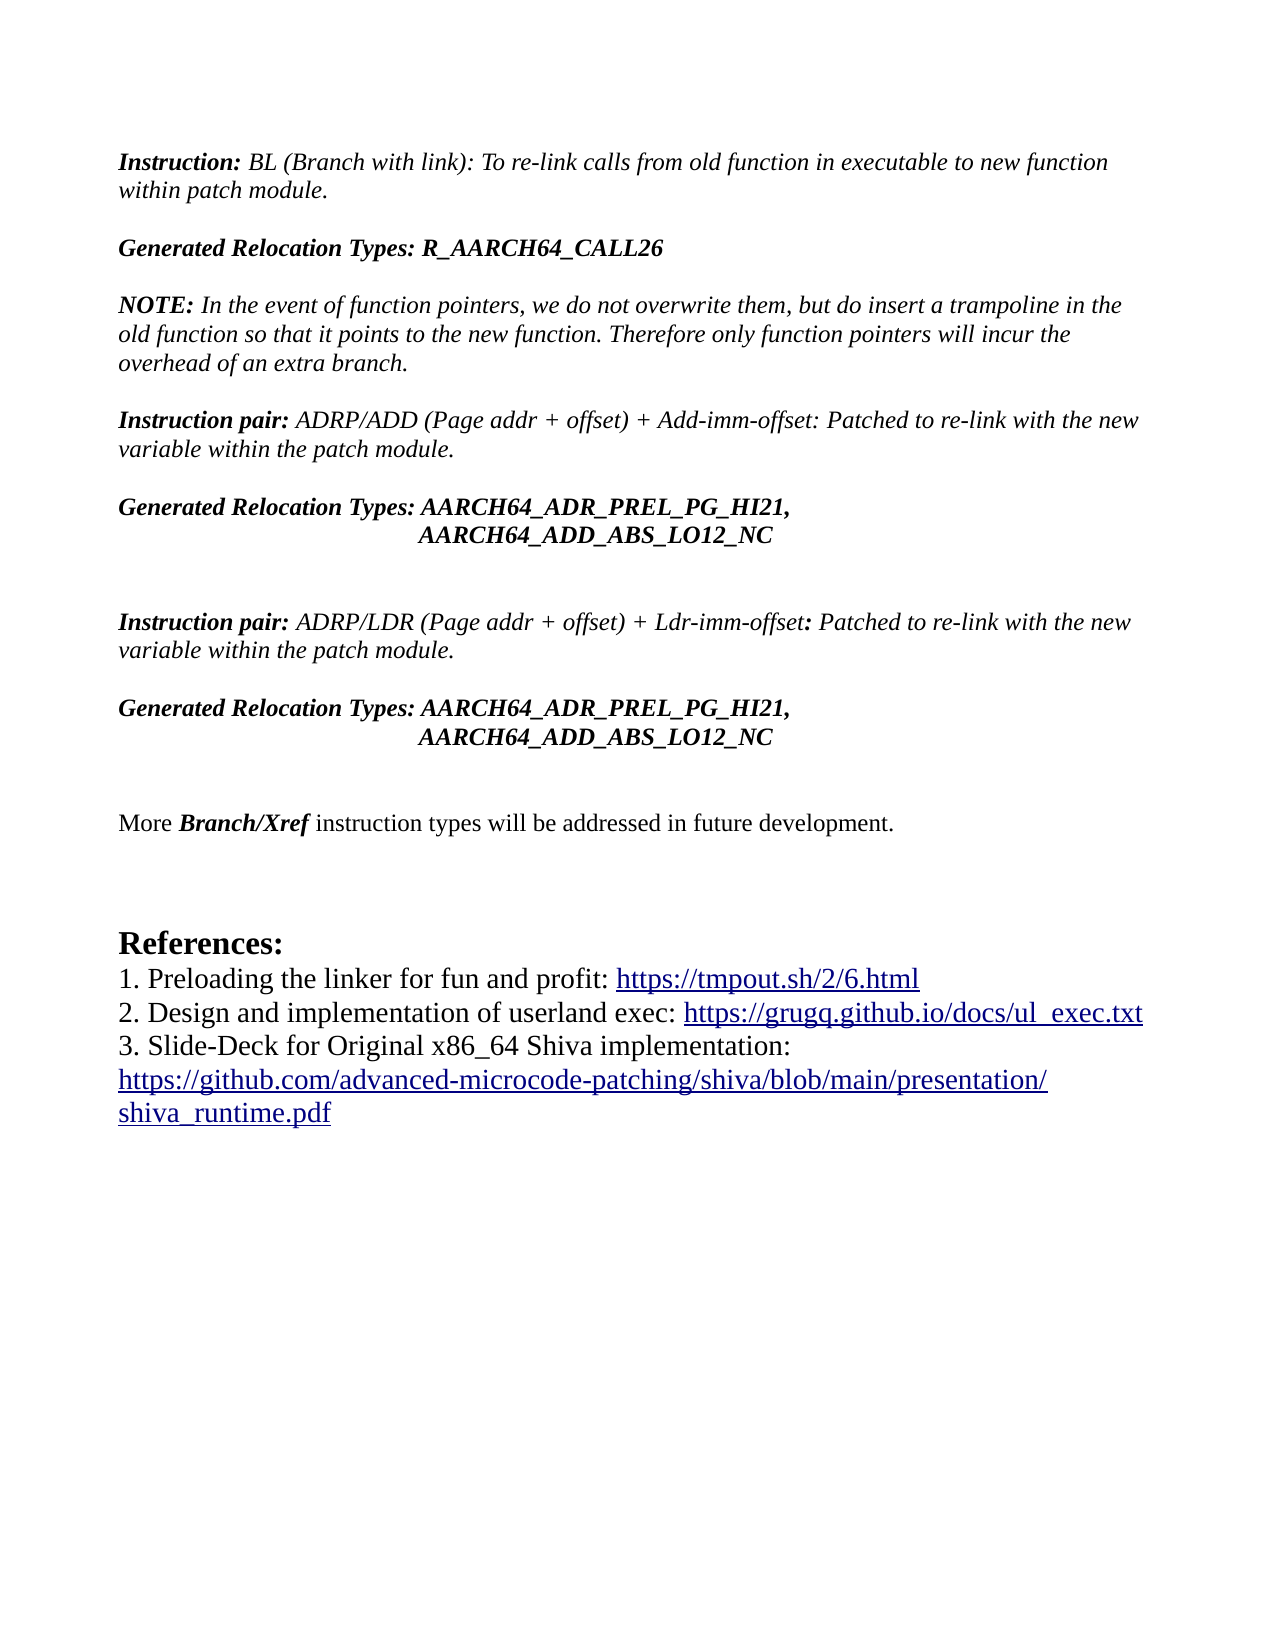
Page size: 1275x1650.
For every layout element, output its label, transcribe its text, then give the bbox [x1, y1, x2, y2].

text 1. Preloading the linker for fun and profit: https://tmpout.sh/2/6.html [118, 961, 1157, 995]
text References: [118, 923, 1157, 961]
text Instruction pair: ADRP/LDR (Page addr + offset) + Ldr-imm-offset: Patched to re-link with the new variable within the patch module. [118, 607, 1157, 664]
text 3. Slide-Deck for Original x86_64 Shiva implementation: [118, 1028, 1157, 1062]
text AARCH64_ADD_ABS_LO12_NC [118, 722, 1157, 751]
text Generated Relocation Types: AARCH64_ADR_PREL_PG_HI21, [118, 492, 1157, 521]
text https://github.com/advanced-microcode-patching/shiva/blob/main/presentation/shiva_runtime.pdf [118, 1062, 1157, 1129]
text Instruction: BL (Branch with link): To re-link calls from old function in executable to new function within patch module. [118, 147, 1157, 204]
text AARCH64_ADD_ABS_LO12_NC [118, 521, 1157, 549]
text More Branch/Xref instruction types will be addressed in future development. [118, 808, 1157, 837]
text NOTE: In the event of function pointers, we do not overwrite them, but do insert a trampoline in the old function so that it points to the new function. Therefore only function pointers will incur the overhead of an extra branch. [118, 291, 1157, 377]
text Generated Relocation Types: AARCH64_ADR_PREL_PG_HI21, [118, 693, 1157, 722]
text 2. Design and implementation of userland exec: https://grugq.github.io/docs/ul_exec.txt [118, 995, 1157, 1028]
text Instruction pair: ADRP/ADD (Page addr + offset) + Add-imm-offset: Patched to re-link with the new variable within the patch module. [118, 406, 1157, 463]
text Generated Relocation Types: R_AARCH64_CALL26 [118, 233, 1157, 262]
